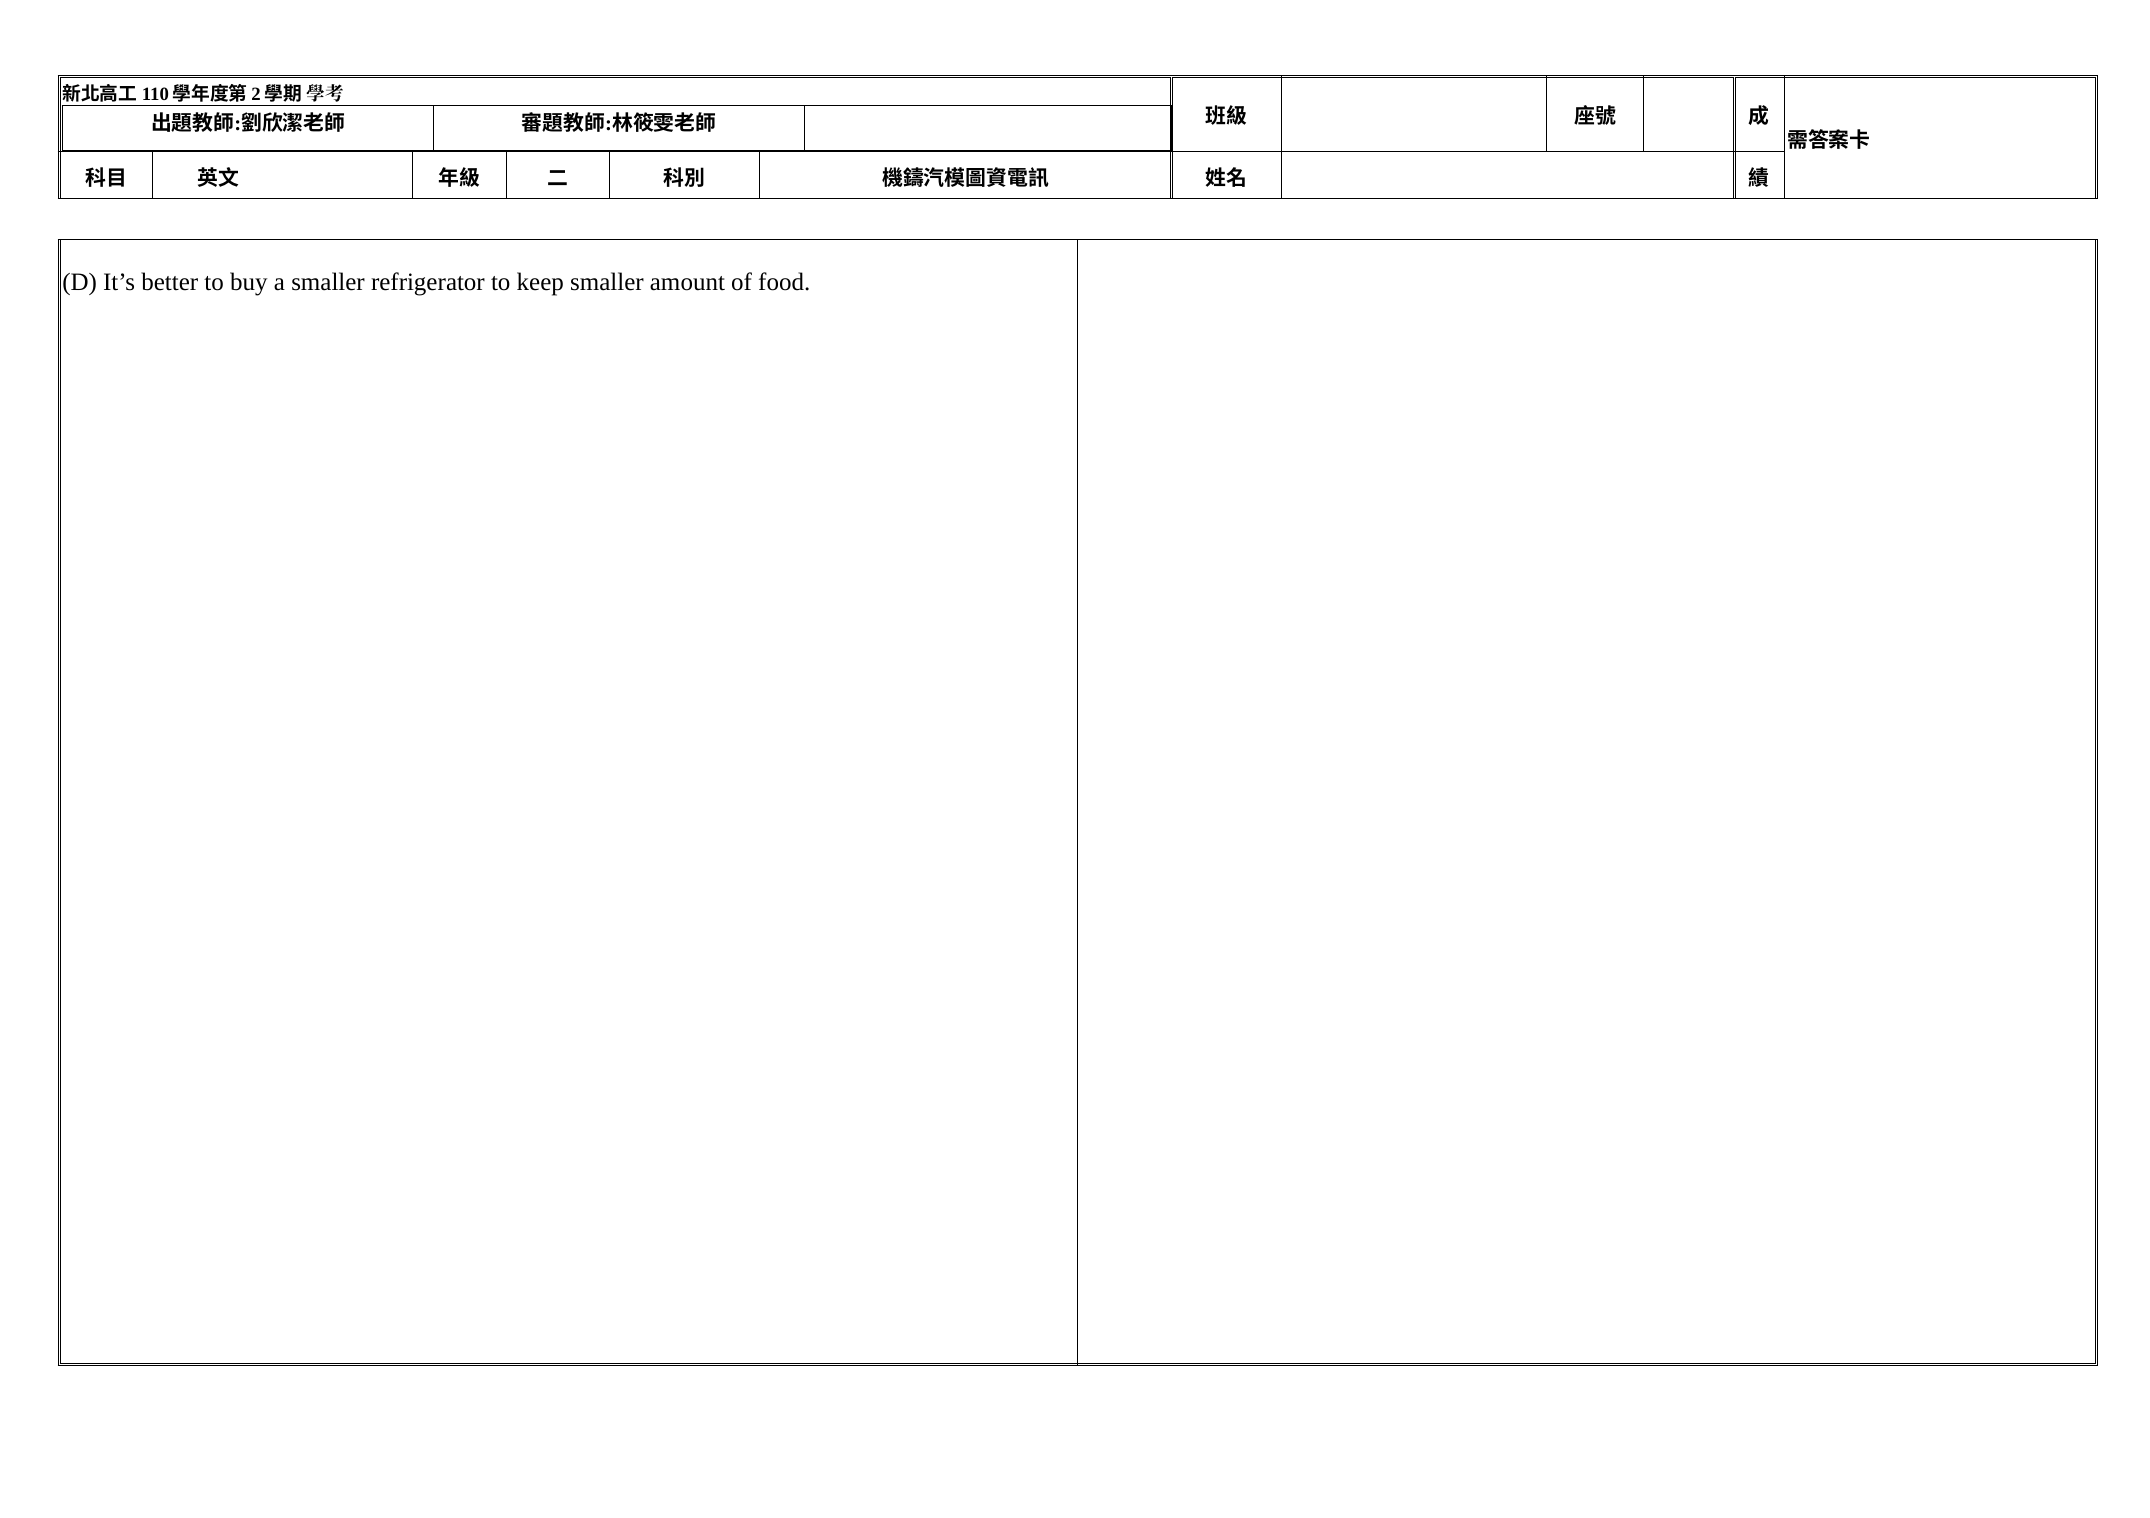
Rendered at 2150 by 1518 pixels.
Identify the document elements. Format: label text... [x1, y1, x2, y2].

table_header [1078, 240, 2095, 1363]
table_header 字彙片語:請選出最適合的答案30% Please wear a mask to ________ the virus in your body from spreading to others. (A) prevent (B) tell (C) protect (D) throw Why not ask the teacher for help? She is surely ________ to give us a hand. (A) frozen (B) willing (C) sudden (D) missing Betty worked as a(n) ________ in Mr. Wilson’s office. She helped with the overseas business. (A) assistant (B) celebrity (C) resident (D) twin It is ________ to believe everything you see on the Internet. Many of them might be fake or wrong. (A) frequent (B) balanced (C) fortunate (D) risky It is not polite to keep ________ at someone you don’t know. (A) scoring (B) staring (C) denying (D) demanding Joyce and I have been good friends since childhood, and diligence (勤奮) is one of many things we ________. (A) suppose to be (B) turn out to be (C) have in common (D) get tired of Pass me the salt, if you please. This dish has no ________. (A) strategy (B) flavor (C) ingredient (D) favor Linda was praised for dealing with ________ calmly. (A) crisis (B) stadiums (C) nostrils (D) marathons Due to the new law, most of the civil servants will ________ from their work after they are 65 years old. (A) retire (B) last (C) contain (D) digest Tracy left home ________ because she was late for work. (A) for instance (B) in total (C) more or less (D) in a hurry 文法選擇: 請選出最適合的答案30% I have three cats. One is white, _________ is yellow, and the other is black. (A) two (B) another (C) other (D) other one I just moved here a few days ago, so I don’t know ________ to buy fruit in this town. (A) where (B) when (C) how (D) what Lisa became ________ after she went shopping. (A) happy (B) happily (C) the happy (D) happiness The movie star left early________ he had a magazine interview at 2 p.m. there was relieved. 26. (A) in (B) with (C) by (D) over 27. (A) by accident (B) on purpose (C) on time (D) by incident 28. (A) the best (B) the worst (C) better and better (D) worse and worse 29. (A) to taking (B) take (C) took (D) taken 30. (A) was surviving (B) will survive (C) was survived (D) survived 閱讀測驗: 請選出最適合的答案20% Over the past few decades, food producers have had lots of trouble supplying food fast enough to feed every person on the planet. But what really boggles the mind is people in rich nations are wasting more food than ever before. If you don’t want to be one of them, here are some tips on how you can stop wasting food and help save the Earth. You can begin with making a shopping list and only buying the things that you really need. These days, a lot of food becomes rotten in refrigerators before it is even cooked. When cooking, you should serve smaller amounts of food to avoid creating waste. People’s eyes are bigger than their stomachs, and if they are really hungry, they can always come back for more. Finally, instead of throwing away leftovers, you could keep them and use them to make another dish tomorrow. If we all make a few minor changes to our eating and shopping habits, it will make a major impact on the amount of waste we produce. 31. What is the passage mainly about? (A) Some tips about how to cook delicious dishes in our kitchen. (B) Some tips about how to make a shopping list to help save the Earth. (C) Some tips about how to avoid wasting food on Earth. (D) Some tips about how to develop good shopping habits. 32. What does “impact” mean in the final paragraph? (A) change. (B) influence. (C) reduction. (D) difference. 33. Which of the following is FALSE according to the passage? (A) You should make a shopping list and only buy things in need. (B) To avoid food waste, you should cook smaller amount of food. (C) People in some rich nations waste more food than before. (D) It’s better to buy a smaller refrigerator to keep smaller amount of food. [61, 240, 1077, 1363]
